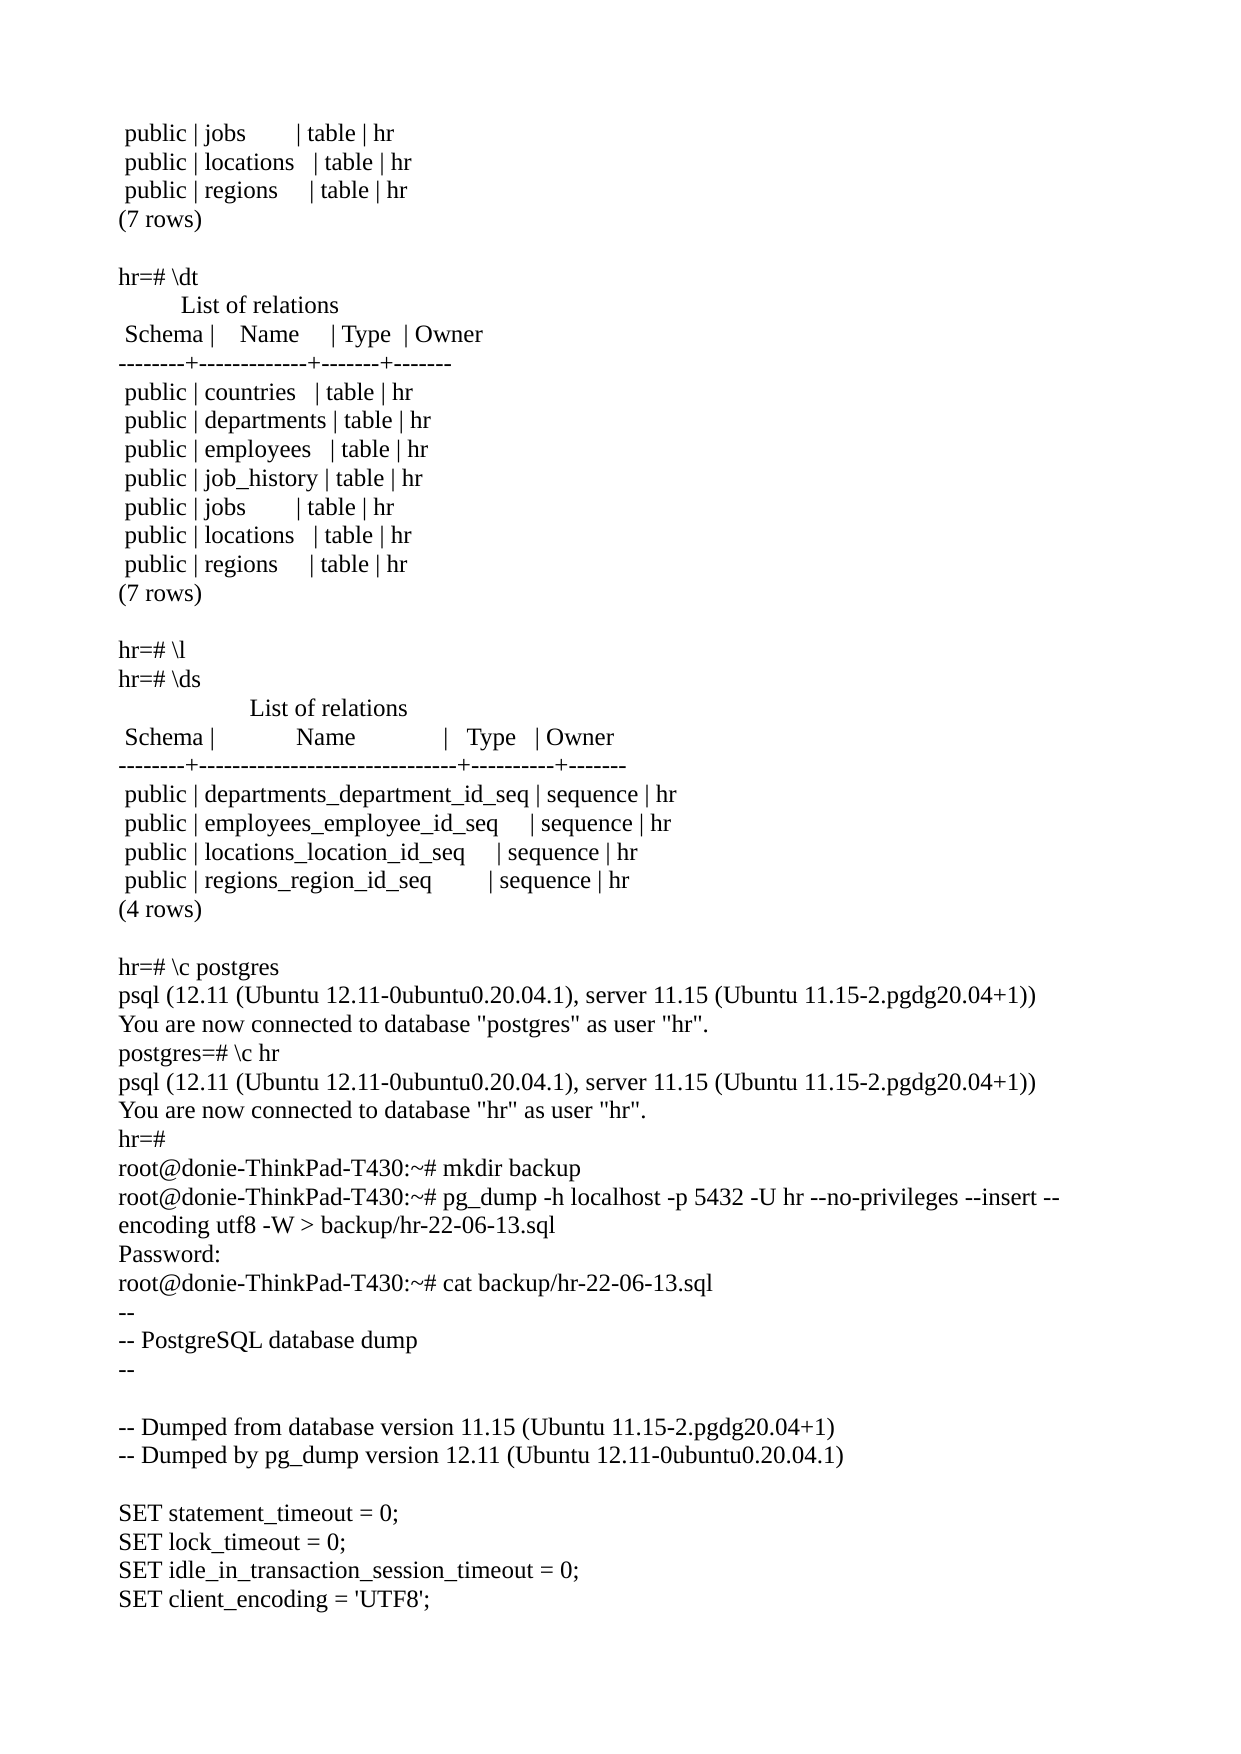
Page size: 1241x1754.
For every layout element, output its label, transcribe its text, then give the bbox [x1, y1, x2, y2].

text -- [118, 1354, 1122, 1383]
text -- Dumped by pg_dump version 12.11 (Ubuntu 12.11-0ubuntu0.20.04.1) [118, 1441, 1122, 1469]
text -- Dumped from database version 11.15 (Ubuntu 11.15-2.pgdg20.04+1) [118, 1412, 1122, 1441]
text --------+-------------------------------+----------+------- [118, 751, 1122, 779]
text SET statement_timeout = 0; [118, 1498, 1122, 1527]
text Schema | Name | Type | Owner [118, 319, 1122, 348]
text root@donie-ThinkPad-T430:~# mkdir backup [118, 1153, 1122, 1182]
text hr=# \dt [118, 262, 1122, 291]
text public | regions | table | hr [118, 549, 1122, 578]
text SET client_encoding = 'UTF8'; [118, 1584, 1122, 1613]
text Password: [118, 1239, 1122, 1268]
text (7 rows) [118, 578, 1122, 607]
text root@donie-ThinkPad-T430:~# pg_dump -h localhost -p 5432 -U hr --no-privileges --insert --encoding utf8 -W > backup/hr-22-06-13.sql [118, 1182, 1122, 1239]
text public | regions | table | hr [118, 176, 1122, 204]
text public | employees_employee_id_seq | sequence | hr [118, 808, 1122, 837]
text public | countries | table | hr [118, 377, 1122, 406]
text public | locations_location_id_seq | sequence | hr [118, 837, 1122, 866]
text public | job_history | table | hr [118, 463, 1122, 492]
text --------+-------------+-------+------- [118, 348, 1122, 377]
text public | jobs | table | hr [118, 492, 1122, 521]
text hr=# \l [118, 636, 1122, 664]
text public | jobs | table | hr [118, 118, 1122, 147]
text (7 rows) [118, 204, 1122, 233]
text You are now connected to database "postgres" as user "hr". [118, 1009, 1122, 1038]
text public | regions_region_id_seq | sequence | hr [118, 866, 1122, 894]
text You are now connected to database "hr" as user "hr". [118, 1096, 1122, 1124]
text public | departments | table | hr [118, 406, 1122, 434]
text public | departments_department_id_seq | sequence | hr [118, 779, 1122, 808]
text psql (12.11 (Ubuntu 12.11-0ubuntu0.20.04.1), server 11.15 (Ubuntu 11.15-2.pgdg20.04+1)) [118, 981, 1122, 1009]
text hr=# \ds [118, 664, 1122, 693]
text public | employees | table | hr [118, 434, 1122, 463]
text SET lock_timeout = 0; [118, 1527, 1122, 1556]
text hr=# \c postgres [118, 952, 1122, 981]
text public | locations | table | hr [118, 521, 1122, 549]
text List of relations [118, 291, 1122, 319]
text List of relations [118, 693, 1122, 722]
text public | locations | table | hr [118, 147, 1122, 176]
text Schema | Name | Type | Owner [118, 722, 1122, 751]
text SET idle_in_transaction_session_timeout = 0; [118, 1556, 1122, 1584]
text -- PostgreSQL database dump [118, 1326, 1122, 1354]
text postgres=# \c hr [118, 1038, 1122, 1067]
text -- [118, 1297, 1122, 1326]
text root@donie-ThinkPad-T430:~# cat backup/hr-22-06-13.sql [118, 1268, 1122, 1297]
text (4 rows) [118, 894, 1122, 923]
text psql (12.11 (Ubuntu 12.11-0ubuntu0.20.04.1), server 11.15 (Ubuntu 11.15-2.pgdg20.04+1)) [118, 1067, 1122, 1096]
text hr=# [118, 1124, 1122, 1153]
